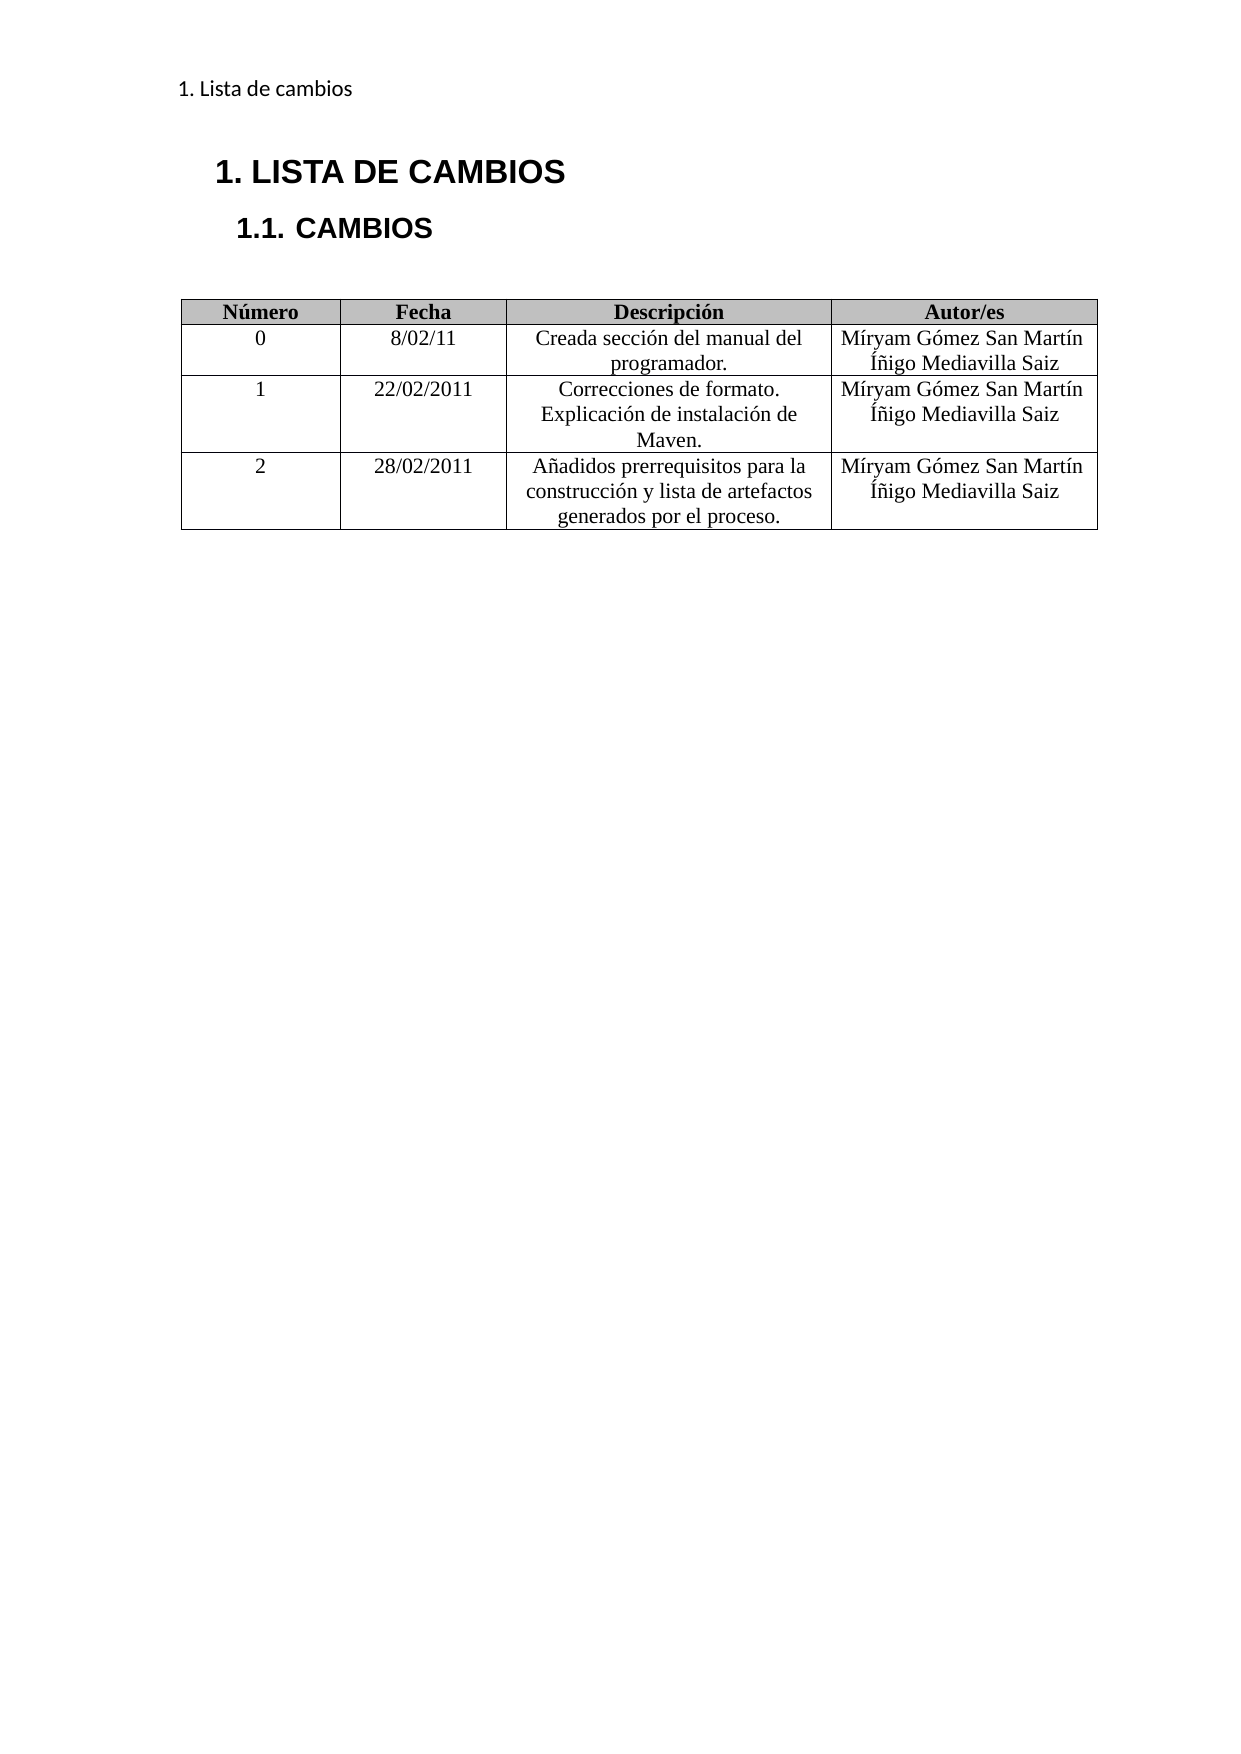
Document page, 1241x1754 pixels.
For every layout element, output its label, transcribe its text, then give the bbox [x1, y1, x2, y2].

table_header Autor/es [832, 300, 1097, 324]
table_header Fecha [341, 300, 506, 324]
table_cell 8/02/11 [341, 325, 506, 375]
subtitle Cambios [236, 211, 1063, 245]
table_cell 22/02/2011 [341, 376, 506, 452]
table_header Descripción [507, 300, 831, 324]
subtitle Lista de cambios [215, 152, 1063, 190]
table_cell 2 [182, 453, 340, 528]
table_cell Míryam Gómez San Martín Íñigo Mediavilla Saiz [832, 376, 1097, 452]
table_cell Míryam Gómez San Martín Íñigo Mediavilla Saiz [832, 453, 1097, 528]
table_cell 0 [182, 325, 340, 375]
table_cell Añadidos prerrequisitos para la construcción y lista de artefactos generados por el proceso. [507, 453, 831, 528]
table_cell 1 [182, 376, 340, 452]
table_cell Correcciones de formato. Explicación de instalación de Maven. [507, 376, 831, 452]
table_cell 28/02/2011 [341, 453, 506, 528]
table_cell Míryam Gómez San Martín Íñigo Mediavilla Saiz [832, 325, 1097, 375]
table_cell Creada sección del manual del programador. [507, 325, 831, 375]
table_header Número [182, 300, 340, 324]
